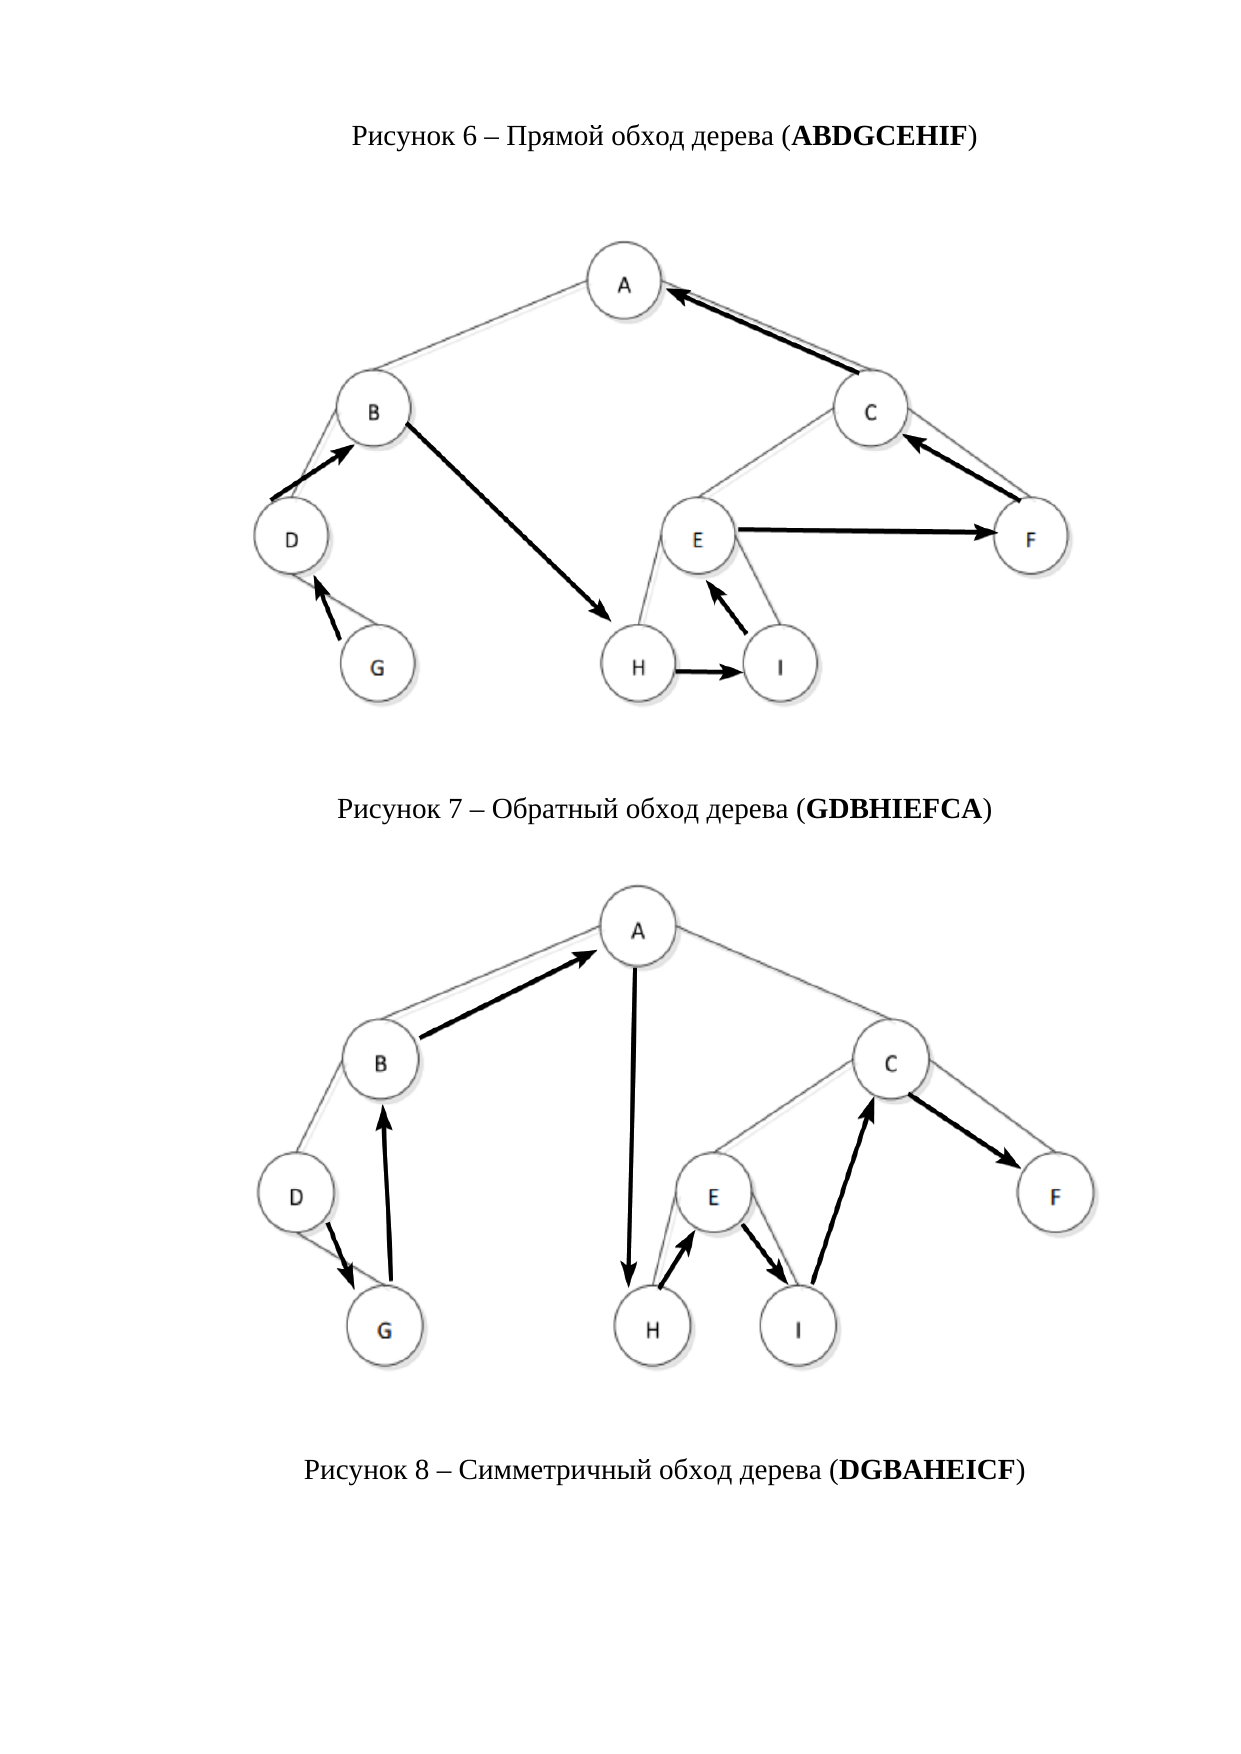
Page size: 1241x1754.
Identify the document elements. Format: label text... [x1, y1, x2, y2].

picture [177, 841, 1152, 1436]
picture [177, 168, 1152, 775]
text Рисунок 6 – Прямой обход дерева (ABDGCEHIF) [177, 118, 1152, 152]
text Рисунок 8 – Симметричный обход дерева (DGBAHEICF) [177, 1452, 1152, 1486]
text Рисунок 7 – Обратный обход дерева (GDBHIEFCA) [177, 791, 1152, 825]
